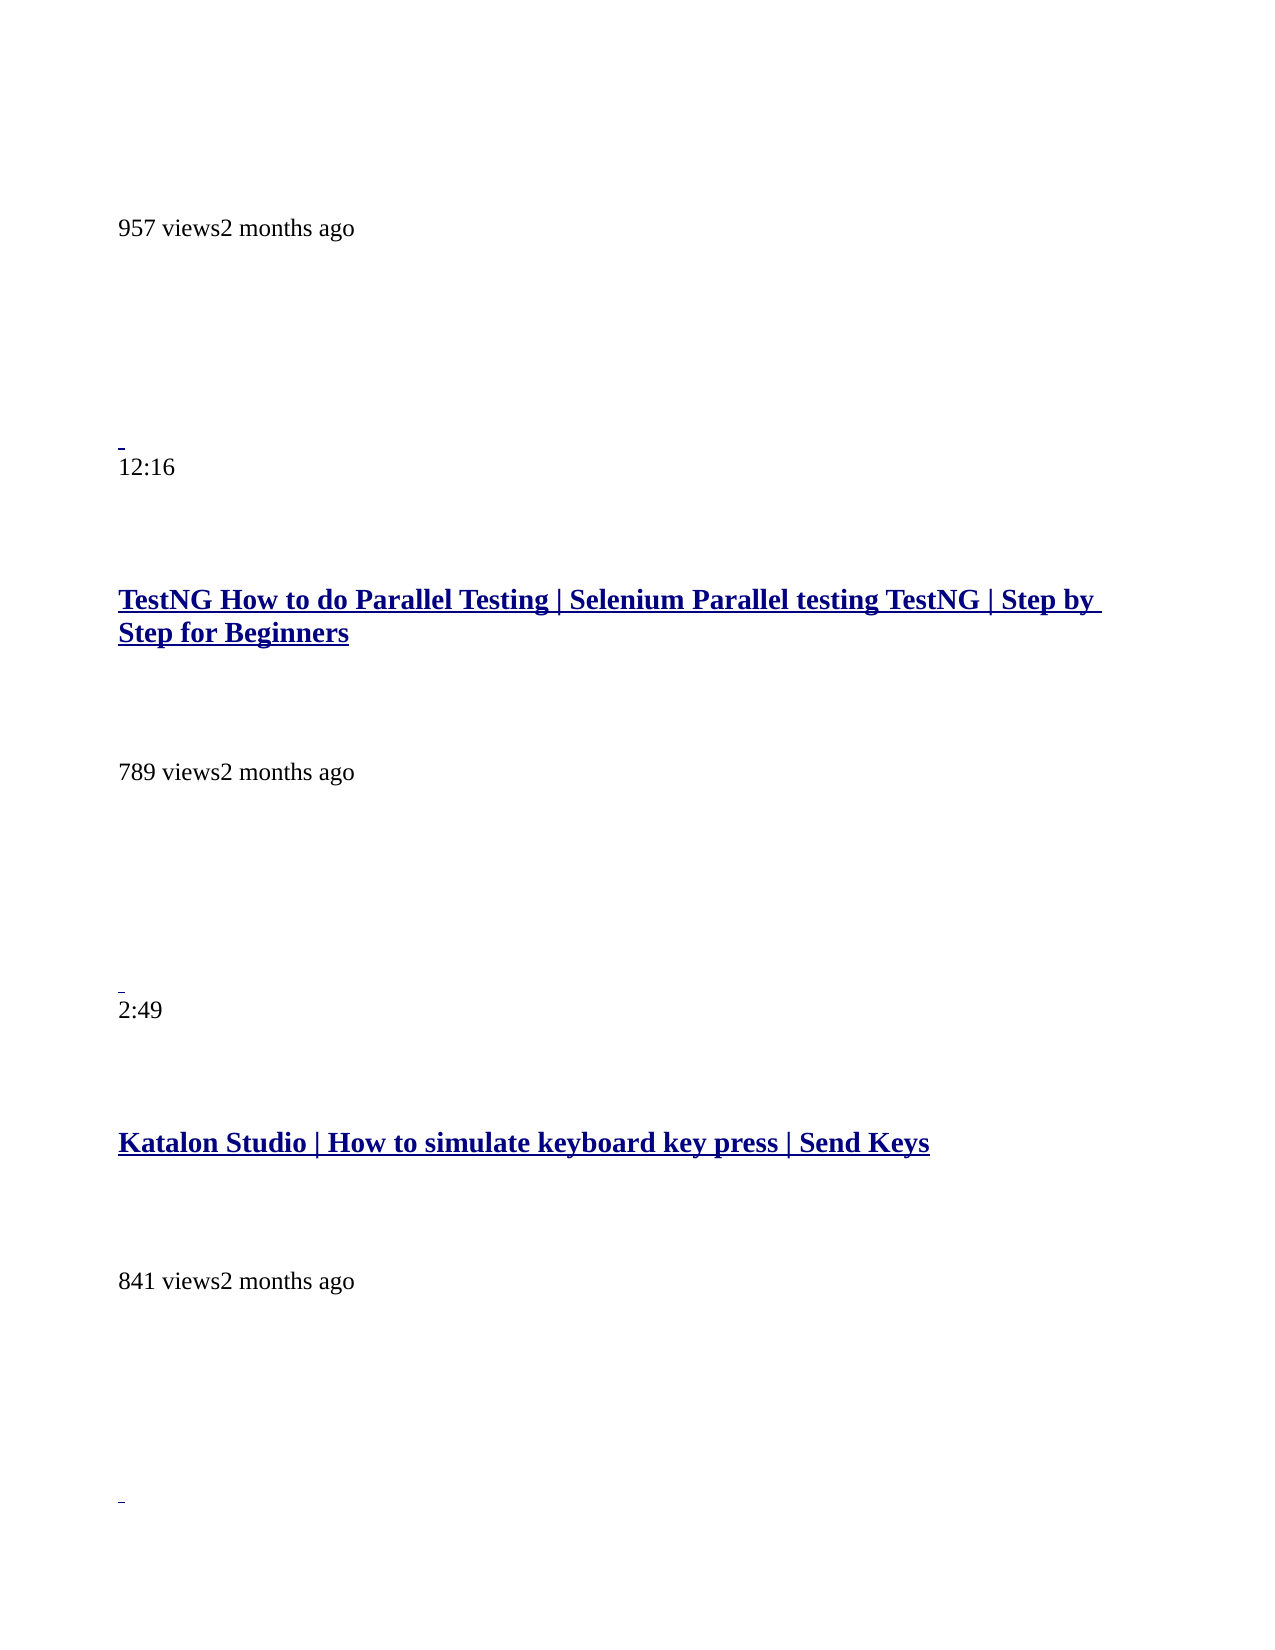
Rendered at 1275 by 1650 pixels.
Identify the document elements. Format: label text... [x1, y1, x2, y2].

text 957 views2 months ago [118, 213, 1157, 242]
text 2:49 [118, 996, 1157, 1024]
text 841 views2 months ago [118, 1266, 1157, 1295]
subtitle Katalon Studio | How to simulate keyboard key press | Send Keys [118, 1125, 1157, 1159]
subtitle TestNG How to do Parallel Testing | Selenium Parallel testing TestNG | Step by Step for Beginners [118, 582, 1157, 649]
text 12:16 [118, 452, 1157, 481]
text 789 views2 months ago [118, 757, 1157, 785]
